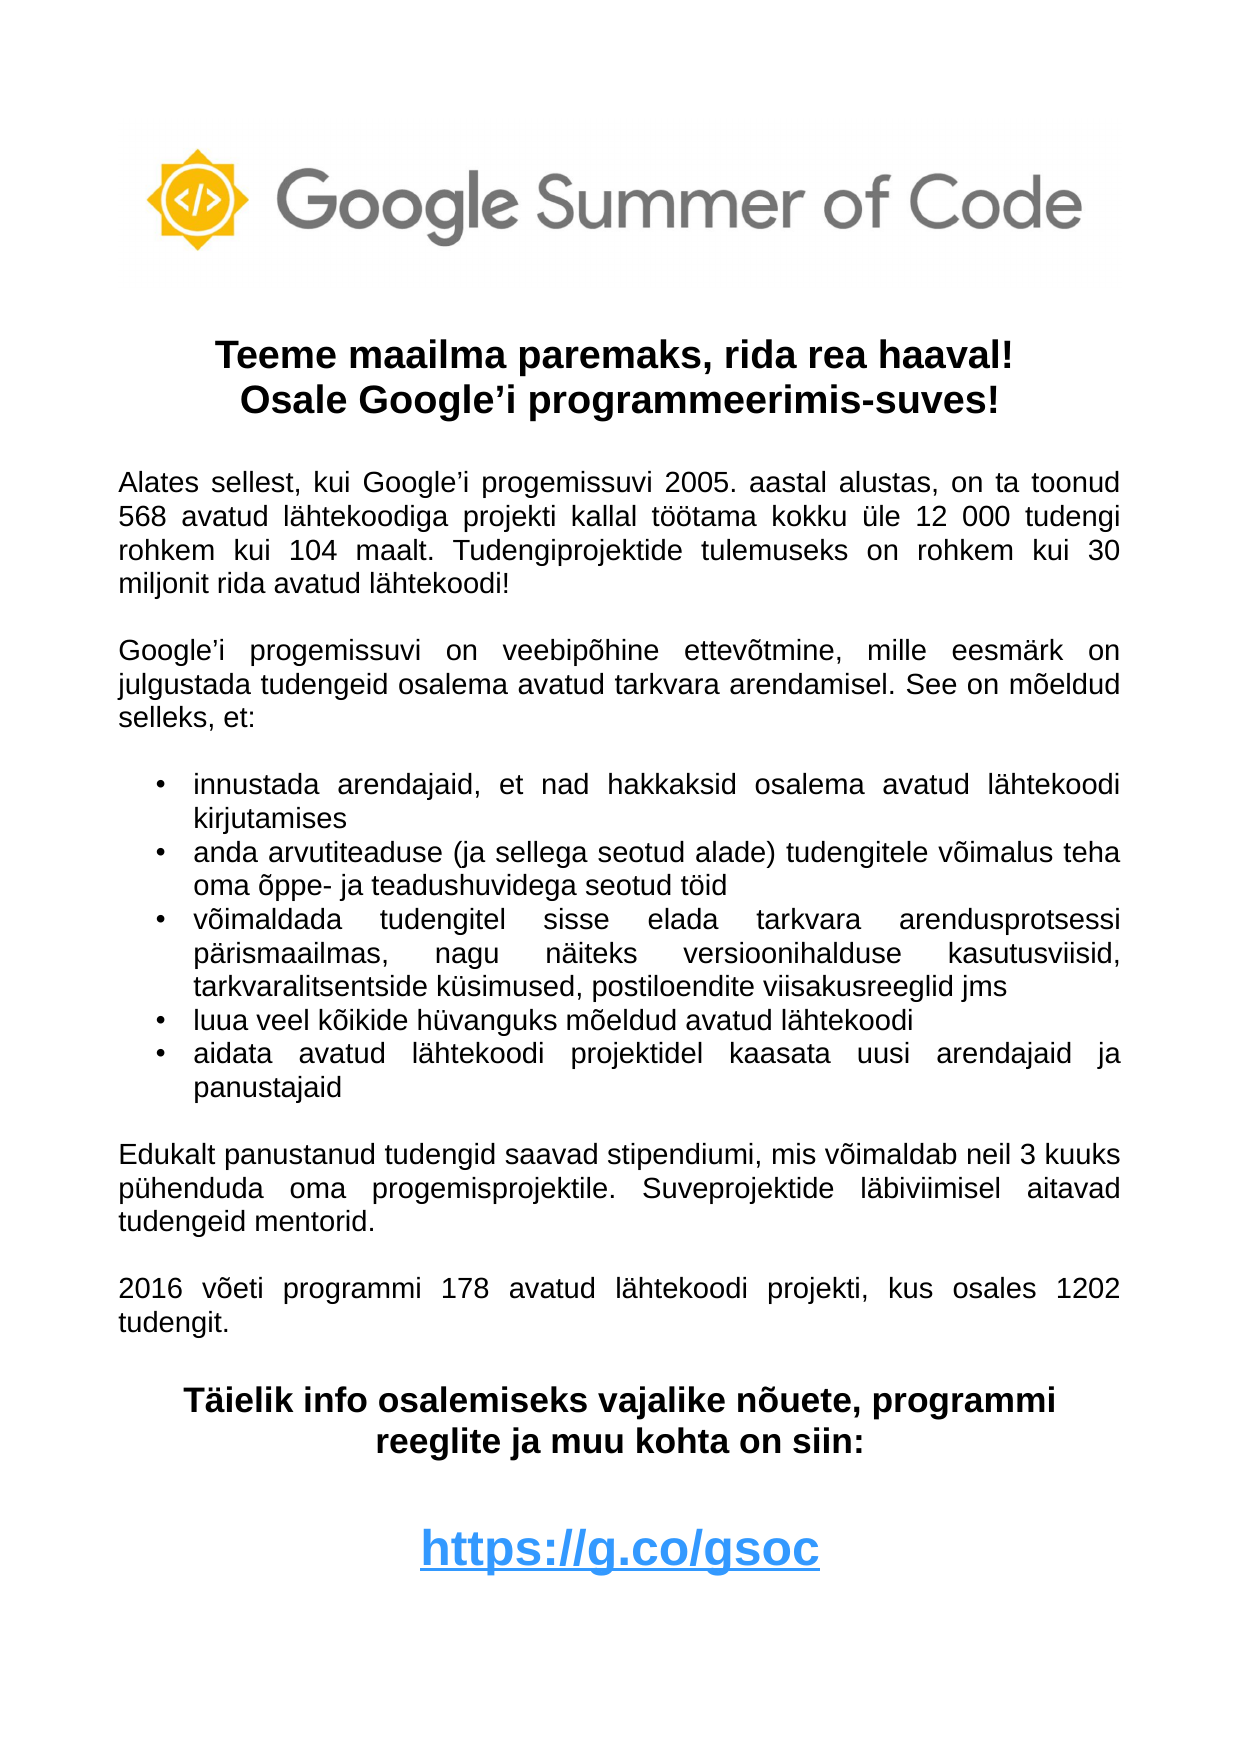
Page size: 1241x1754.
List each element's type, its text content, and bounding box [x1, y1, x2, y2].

text Alates sellest, kui Google’i progemissuvi 2005. aastal alustas, on ta toonud 568 avatud lähtekoodiga projekti kallal töötama kokku üle 12 000 tudengi rohkem kui 104 maalt. Tudengiprojektide tulemuseks on rohkem kui 30 miljonit rida avatud lähtekoodi! [118, 466, 1122, 600]
picture [118, 118, 1123, 288]
text Google’i progemissuvi on veebipõhine ettevõtmine, mille eesmärk on julgustada tudengeid osalema avatud tarkvara arendamisel. See on mõeldud selleks, et: [118, 633, 1122, 734]
list innustada arendajaid, et nad hakkaksid osalema avatud lähtekoodi kirjutamises [156, 767, 1122, 835]
list võimaldada tudengitel sisse elada tarkvara arendusprotsessi pärismaailmas, nagu näiteks versioonihalduse kasutusviisid, tarkvaralitsentside küsimused, postiloendite viisakusreeglid jms [156, 902, 1122, 1003]
text https://g.co/gsoc [118, 1518, 1122, 1576]
list aidata avatud lähtekoodi projektidel kaasata uusi arendajaid ja panustajaid [156, 1037, 1122, 1104]
list luua veel kõikide hüvanguks mõeldud avatud lähtekoodi [156, 1003, 1122, 1037]
text Teeme maailma paremaks, rida rea haaval! [118, 331, 1122, 377]
text Edukalt panustanud tudengid saavad stipendiumi, mis võimaldab neil 3 kuuks pühenduda oma progemisprojektile. Suveprojektide läbiviimisel aitavad tudengeid mentorid. [118, 1137, 1122, 1238]
text 2016 võeti programmi 178 avatud lähtekoodi projekti, kus osales 1202 tudengit. [118, 1272, 1122, 1339]
list anda arvutiteaduse (ja sellega seotud alade) tudengitele võimalus teha oma õppe- ja teadushuvidega seotud töid [156, 835, 1122, 902]
text Osale Google’i programmeerimis-suves! [118, 377, 1122, 422]
text Täielik info osalemiseks vajalike nõuete, programmi reeglite ja muu kohta on siin: [118, 1379, 1122, 1461]
